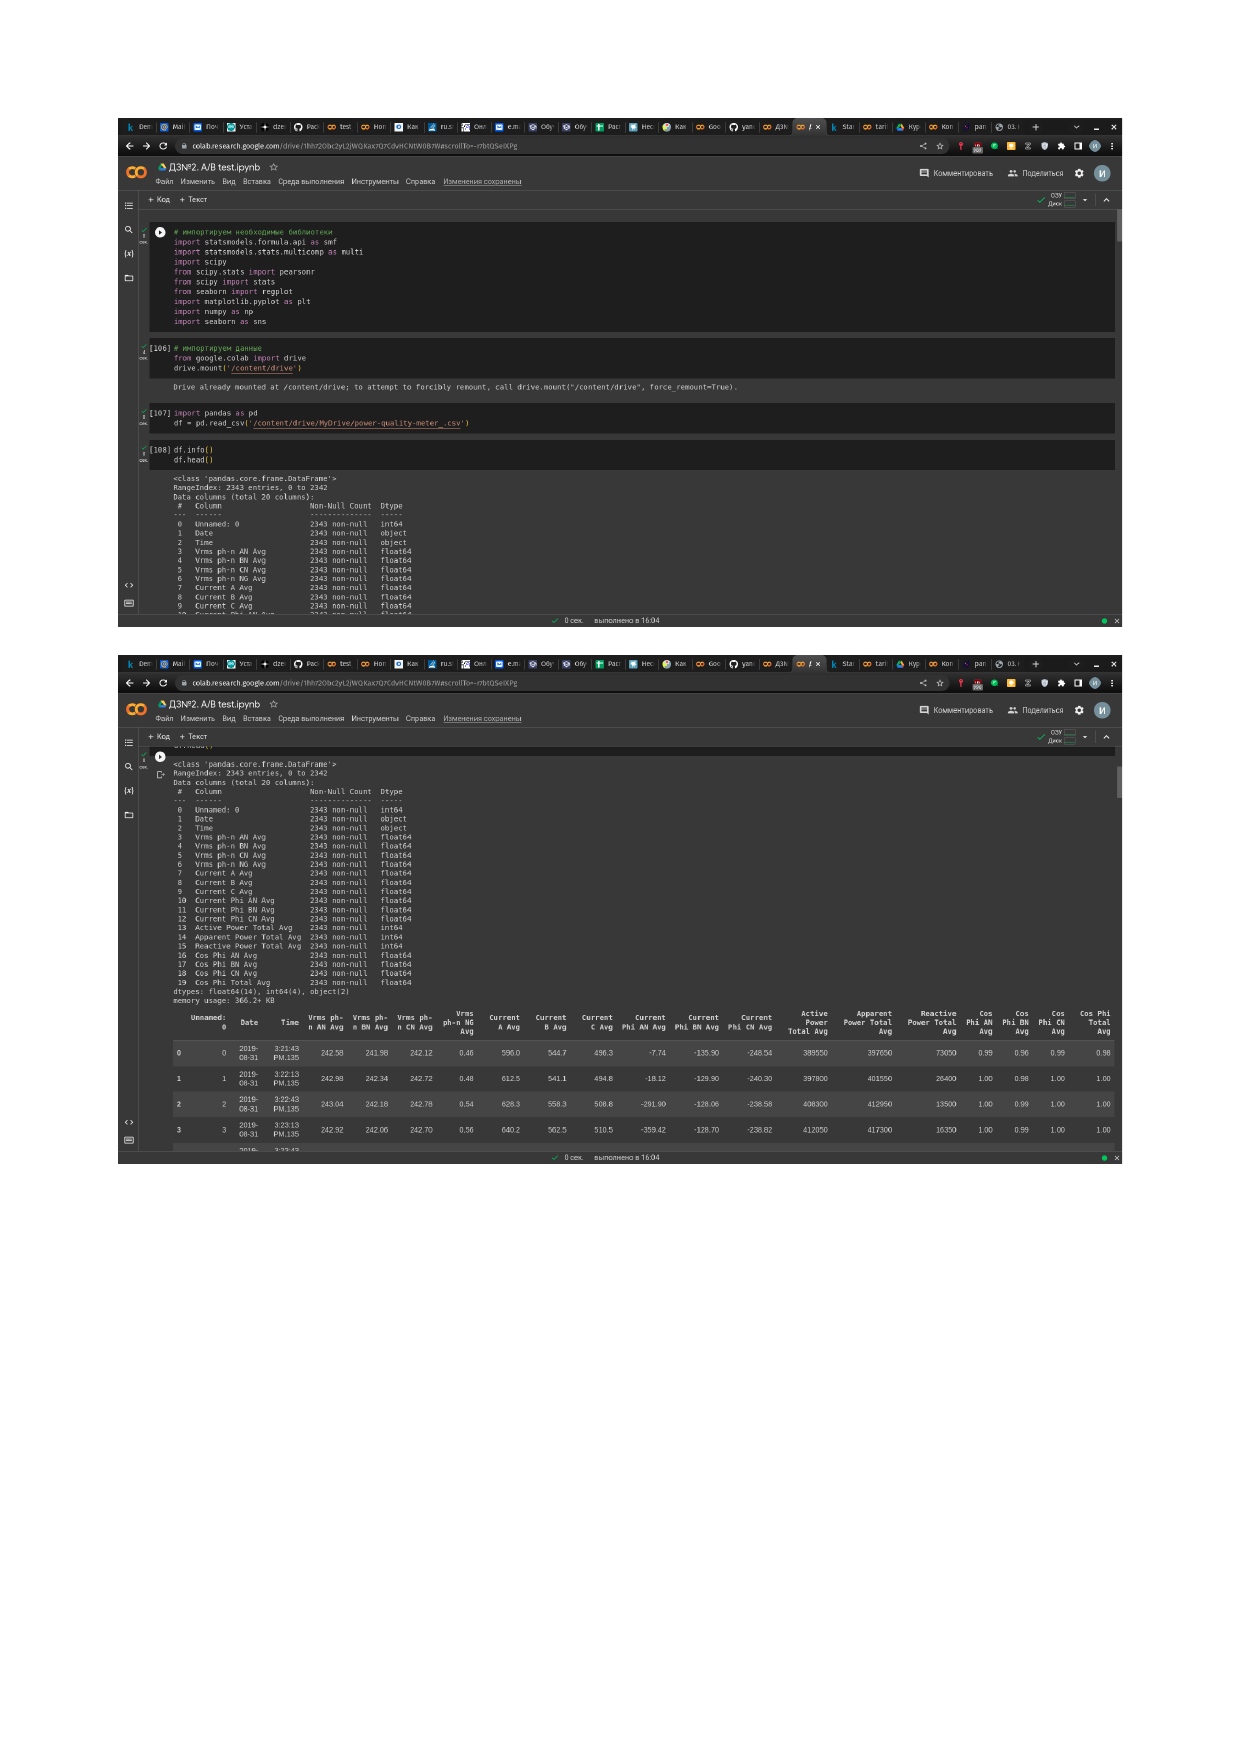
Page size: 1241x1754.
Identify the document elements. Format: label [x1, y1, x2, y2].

picture [118, 118, 1123, 627]
picture [118, 655, 1123, 1164]
